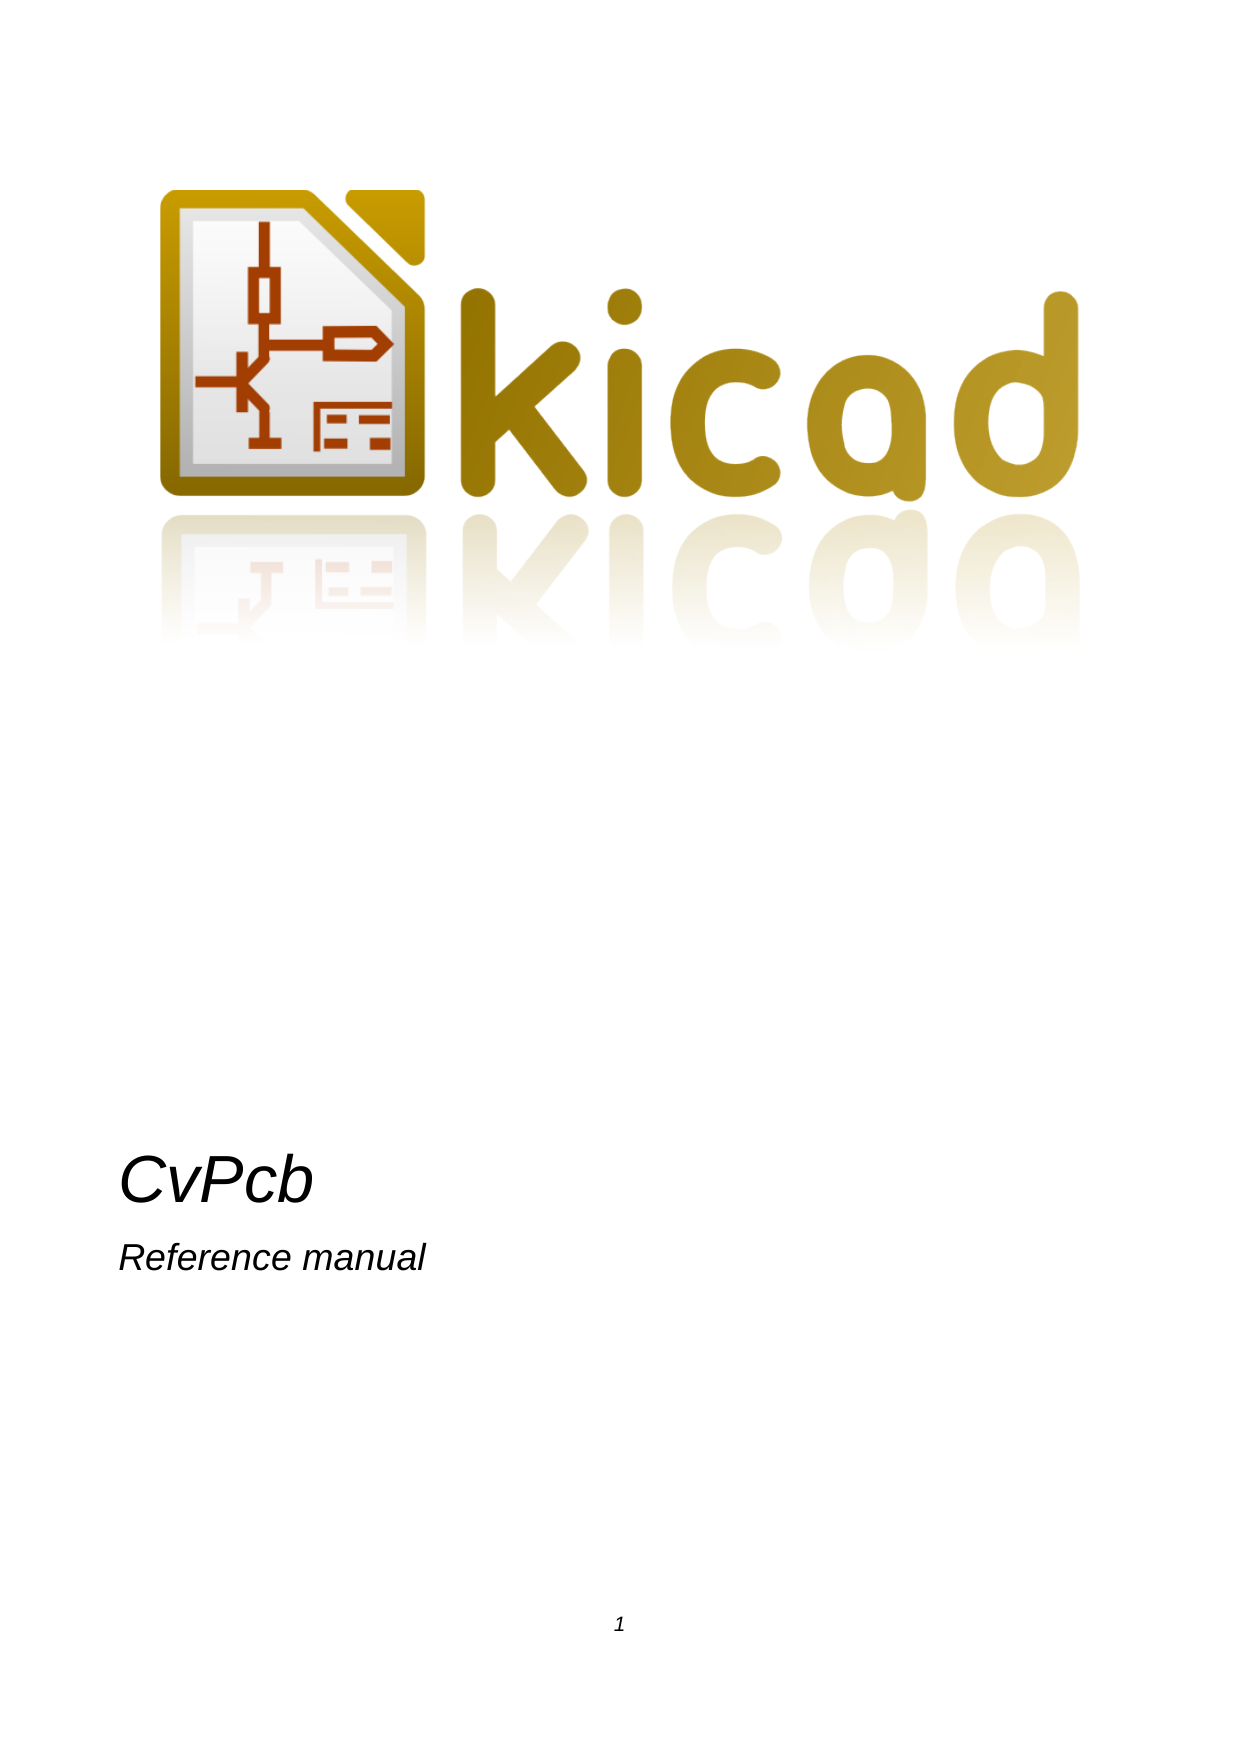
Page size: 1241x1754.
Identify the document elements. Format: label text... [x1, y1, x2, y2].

picture [160, 190, 1080, 822]
subtitle CvPcb [118, 1143, 1122, 1217]
subtitle Reference manual [118, 1236, 1122, 1278]
